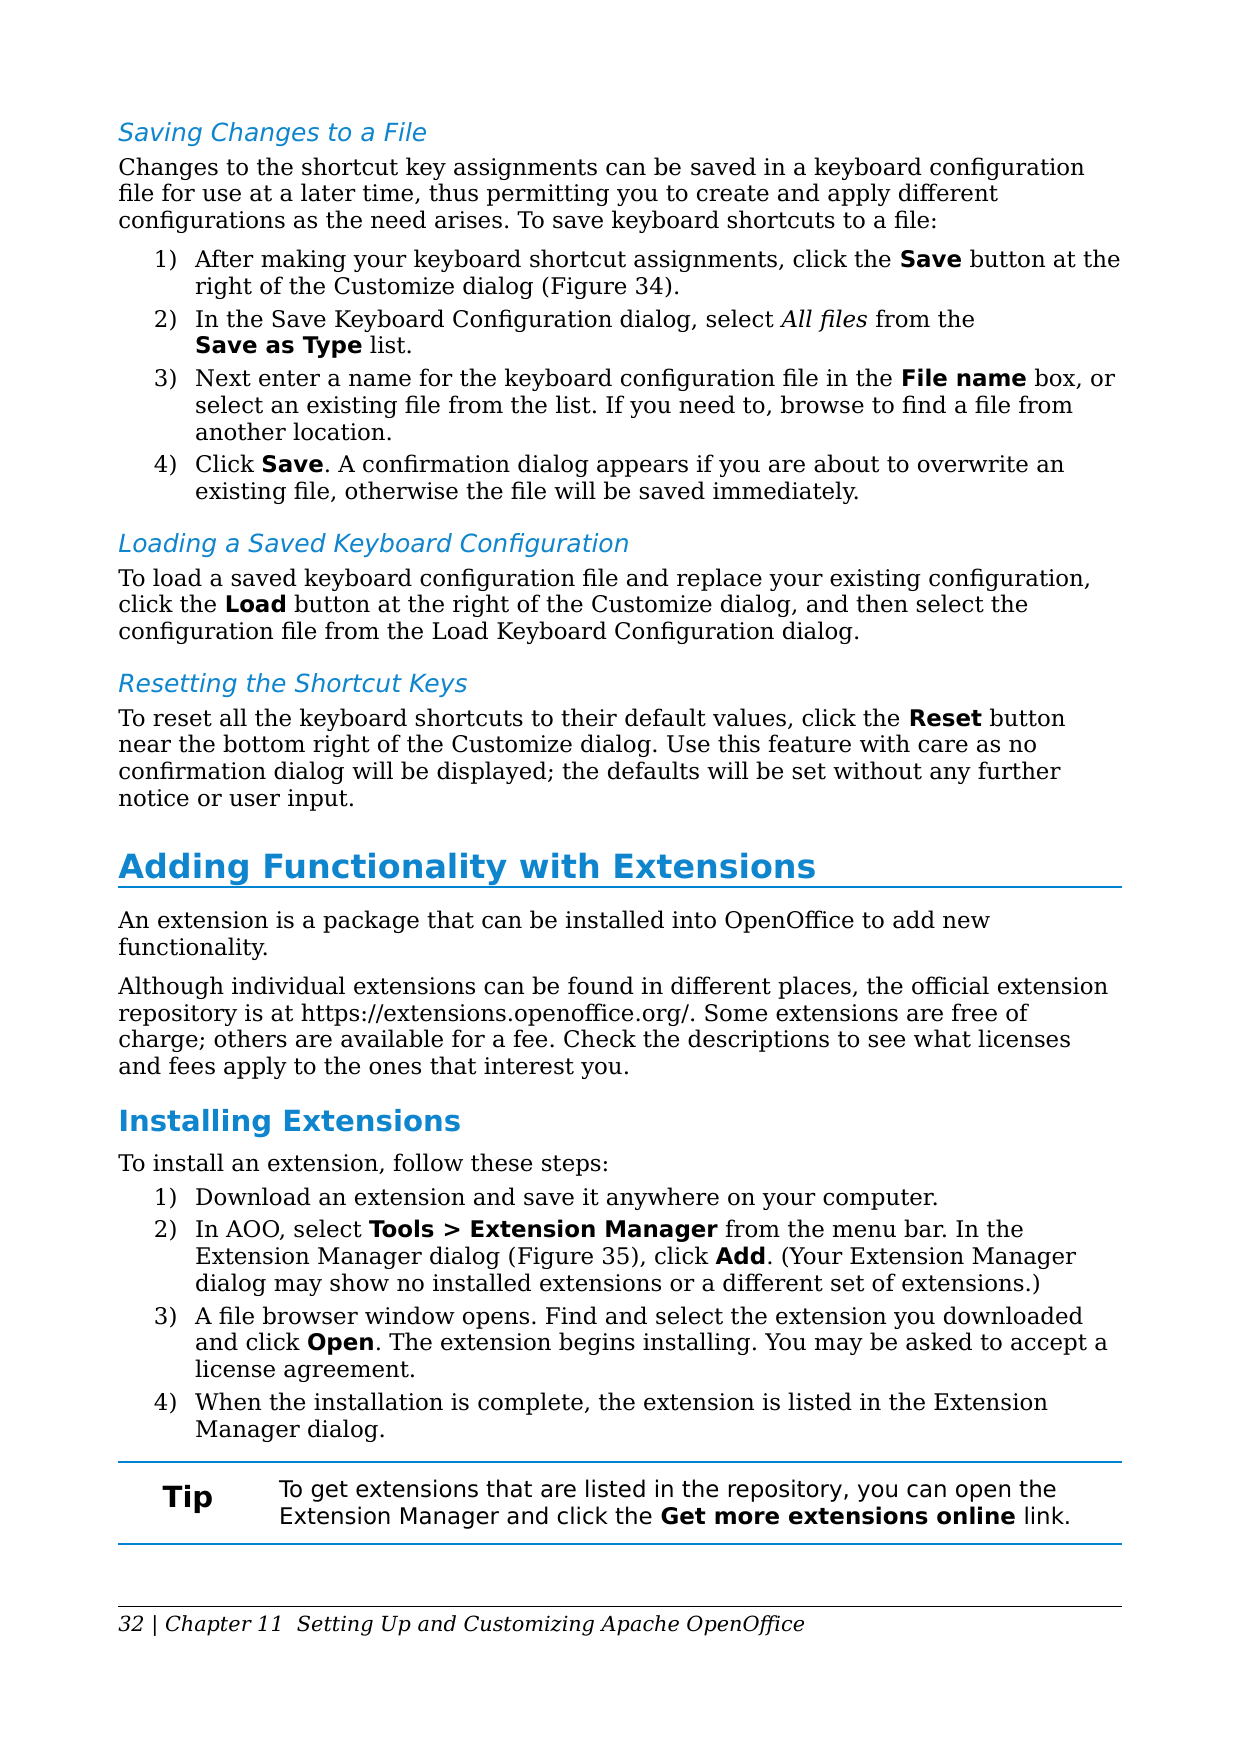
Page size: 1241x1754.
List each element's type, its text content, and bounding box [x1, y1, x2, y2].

subtitle Adding Functionality with Extensions [118, 848, 1122, 886]
list Download an extension and save it anywhere on your computer. [177, 1184, 1122, 1210]
subtitle Saving Changes to a File [118, 118, 1122, 147]
subtitle Resetting the Shortcut Keys [118, 669, 1122, 698]
table_header To get extensions that are listed in the repository, you can open the Extension Manager and click the Get more extensions online link. [258, 1463, 1122, 1543]
list Next enter a name for the keyboard configuration file in the File name box, or select an existing file from the list. If you need to, browse to find a file from another location. [177, 365, 1122, 445]
text An extension is a package that can be installed into OpenOffice to add new functionality. [118, 907, 1122, 961]
list In AOO, select Tools > Extension Manager from the menu bar. In the Extension Manager dialog (Figure 35), click Add. (Your Extension Manager dialog may show no installed extensions or a different set of extensions.) [177, 1217, 1122, 1297]
text To reset all the keyboard shortcuts to their default values, click the Reset button near the bottom right of the Customize dialog. Use this feature with care as no confirmation dialog will be displayed; the defaults will be set without any further notice or user input. [118, 705, 1122, 811]
subtitle Installing Extensions [118, 1104, 1122, 1138]
subtitle Loading a Saved Keyboard Configuration [118, 529, 1122, 558]
text Although individual extensions can be found in different places, the official extension repository is at https://extensions.openoffice.org/. Some extensions are free of charge; others are available for a fee. Check the descriptions to see what licenses and fees apply to the ones that interest you. [118, 973, 1122, 1080]
text Changes to the shortcut key assignments can be saved in a keyboard configuration file for use at a later time, thus permitting you to create and apply different configurations as the need arises. To save keyboard shortcuts to a file: [118, 154, 1122, 234]
list After making your keyboard shortcut assignments, click the Save button at the right of the Customize dialog (Figure 34). [177, 246, 1122, 299]
list A file browser window opens. Find and select the extension you downloaded and click Open. The extension begins installing. You may be asked to accept a license agreement. [177, 1303, 1122, 1383]
text To load a saved keyboard configuration file and replace your existing configuration, click the Load button at the right of the Customize dialog, and then select the configuration file from the Load Keyboard Configuration dialog. [118, 565, 1122, 645]
list In the Save Keyboard Configuration dialog, select All files from the Save as Type list. [177, 306, 1122, 359]
list To install an extension, follow these steps: [118, 1151, 1122, 1177]
list Click Save. A confirmation dialog appears if you are about to overwrite an existing file, otherwise the file will be saved immediately. [177, 452, 1122, 505]
list When the installation is complete, the extension is listed in the Extension Manager dialog. [177, 1389, 1122, 1442]
table_header Tip [118, 1463, 257, 1543]
